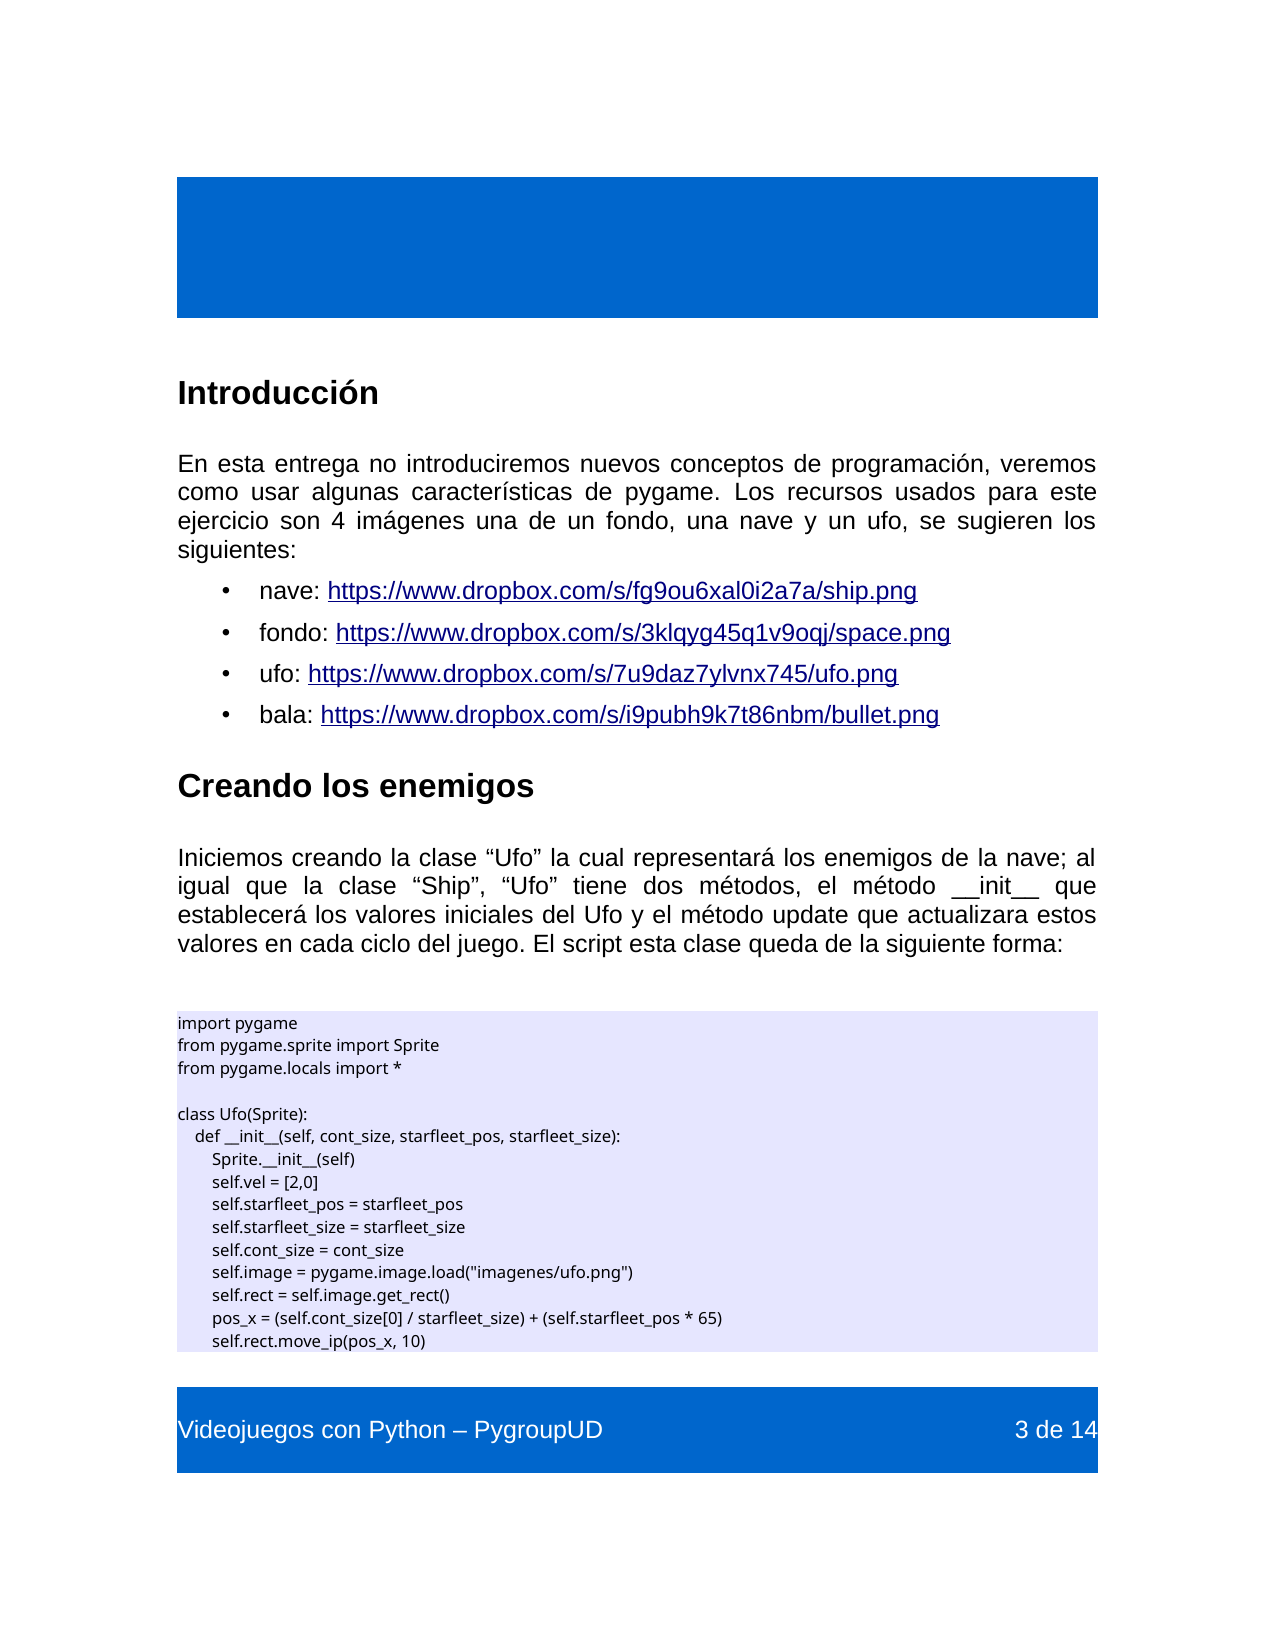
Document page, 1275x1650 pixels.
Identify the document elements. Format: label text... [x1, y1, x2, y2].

text class Ufo(Sprite): [177, 1102, 1098, 1125]
subtitle Creando los enemigos [177, 767, 1098, 805]
text from pygame.locals import * [177, 1057, 1098, 1079]
text Iniciemos creando la clase “Ufo” la cual representará los enemigos de la nave; al igual que la clase “Ship”, “Ufo” tiene dos métodos, el método __init__ que establecerá los valores iniciales del Ufo y el método update que actualizara estos valores en cada ciclo del juego. El script esta clase queda de la siguiente forma: [177, 842, 1098, 957]
text self.rect = self.image.get_rect() [177, 1284, 1098, 1306]
text self.starfleet_size = starfleet_size [177, 1216, 1098, 1238]
text self.rect.move_ip(pos_x, 10) [177, 1329, 1098, 1352]
text pos_x = (self.cont_size[0] / starfleet_size) + (self.starfleet_pos * 65) [177, 1306, 1098, 1329]
text self.vel = [2,0] [177, 1170, 1098, 1193]
list bala: https://www.dropbox.com/s/i9pubh9k7t86nbm/bullet.png [222, 700, 1098, 729]
subtitle Introducción [177, 373, 1098, 411]
list ufo: https://www.dropbox.com/s/7u9daz7ylvnx745/ufo.png [222, 659, 1098, 688]
text def __init__(self, cont_size, starfleet_pos, starfleet_size): [177, 1125, 1098, 1147]
list fondo: https://www.dropbox.com/s/3klqyg45q1v9oqj/space.png [222, 617, 1098, 646]
text self.image = pygame.image.load("imagenes/ufo.png") [177, 1261, 1098, 1284]
text import pygame [177, 1011, 1098, 1034]
text Sprite.__init__(self) [177, 1147, 1098, 1170]
text self.cont_size = cont_size [177, 1238, 1098, 1261]
text self.starfleet_pos = starfleet_pos [177, 1193, 1098, 1216]
text from pygame.sprite import Sprite [177, 1034, 1098, 1057]
list nave: https://www.dropbox.com/s/fg9ou6xal0i2a7a/ship.png [222, 576, 1098, 605]
text En esta entrega no introduciremos nuevos conceptos de programación, veremos como usar algunas características de pygame. Los recursos usados para este ejercicio son 4 imágenes una de un fondo, una nave y un ufo, se sugieren los siguientes: [177, 449, 1098, 564]
